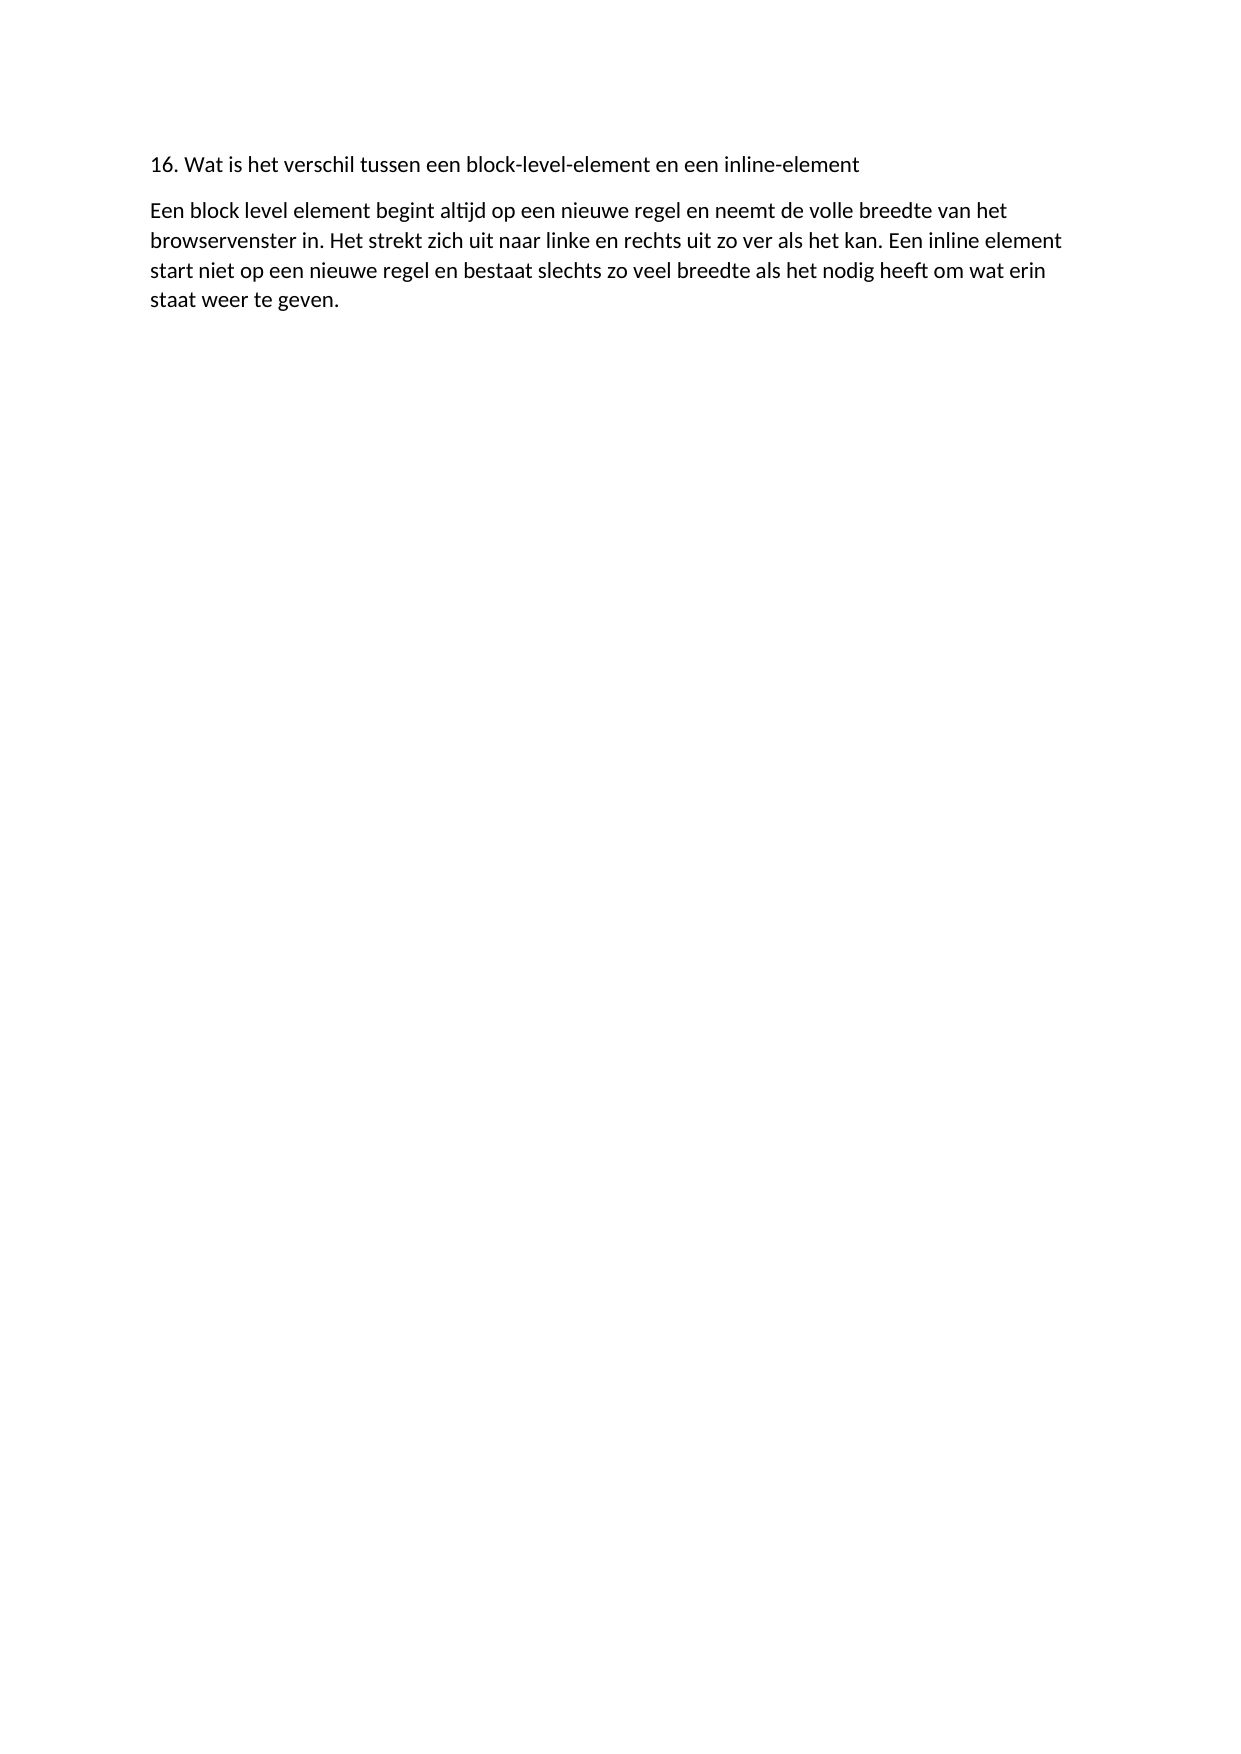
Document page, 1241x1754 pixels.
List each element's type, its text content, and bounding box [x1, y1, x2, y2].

text 16. Wat is het verschil tussen een block-level-element en een inline-element [150, 150, 1090, 178]
text Een block level element begint altijd op een nieuwe regel en neemt de volle breedte van het browservenster in. Het strekt zich uit naar linke en rechts uit zo ver als het kan. Een inline element start niet op een nieuwe regel en bestaat slechts zo veel breedte als het nodig heeft om wat erin staat weer te geven. [150, 196, 1090, 313]
